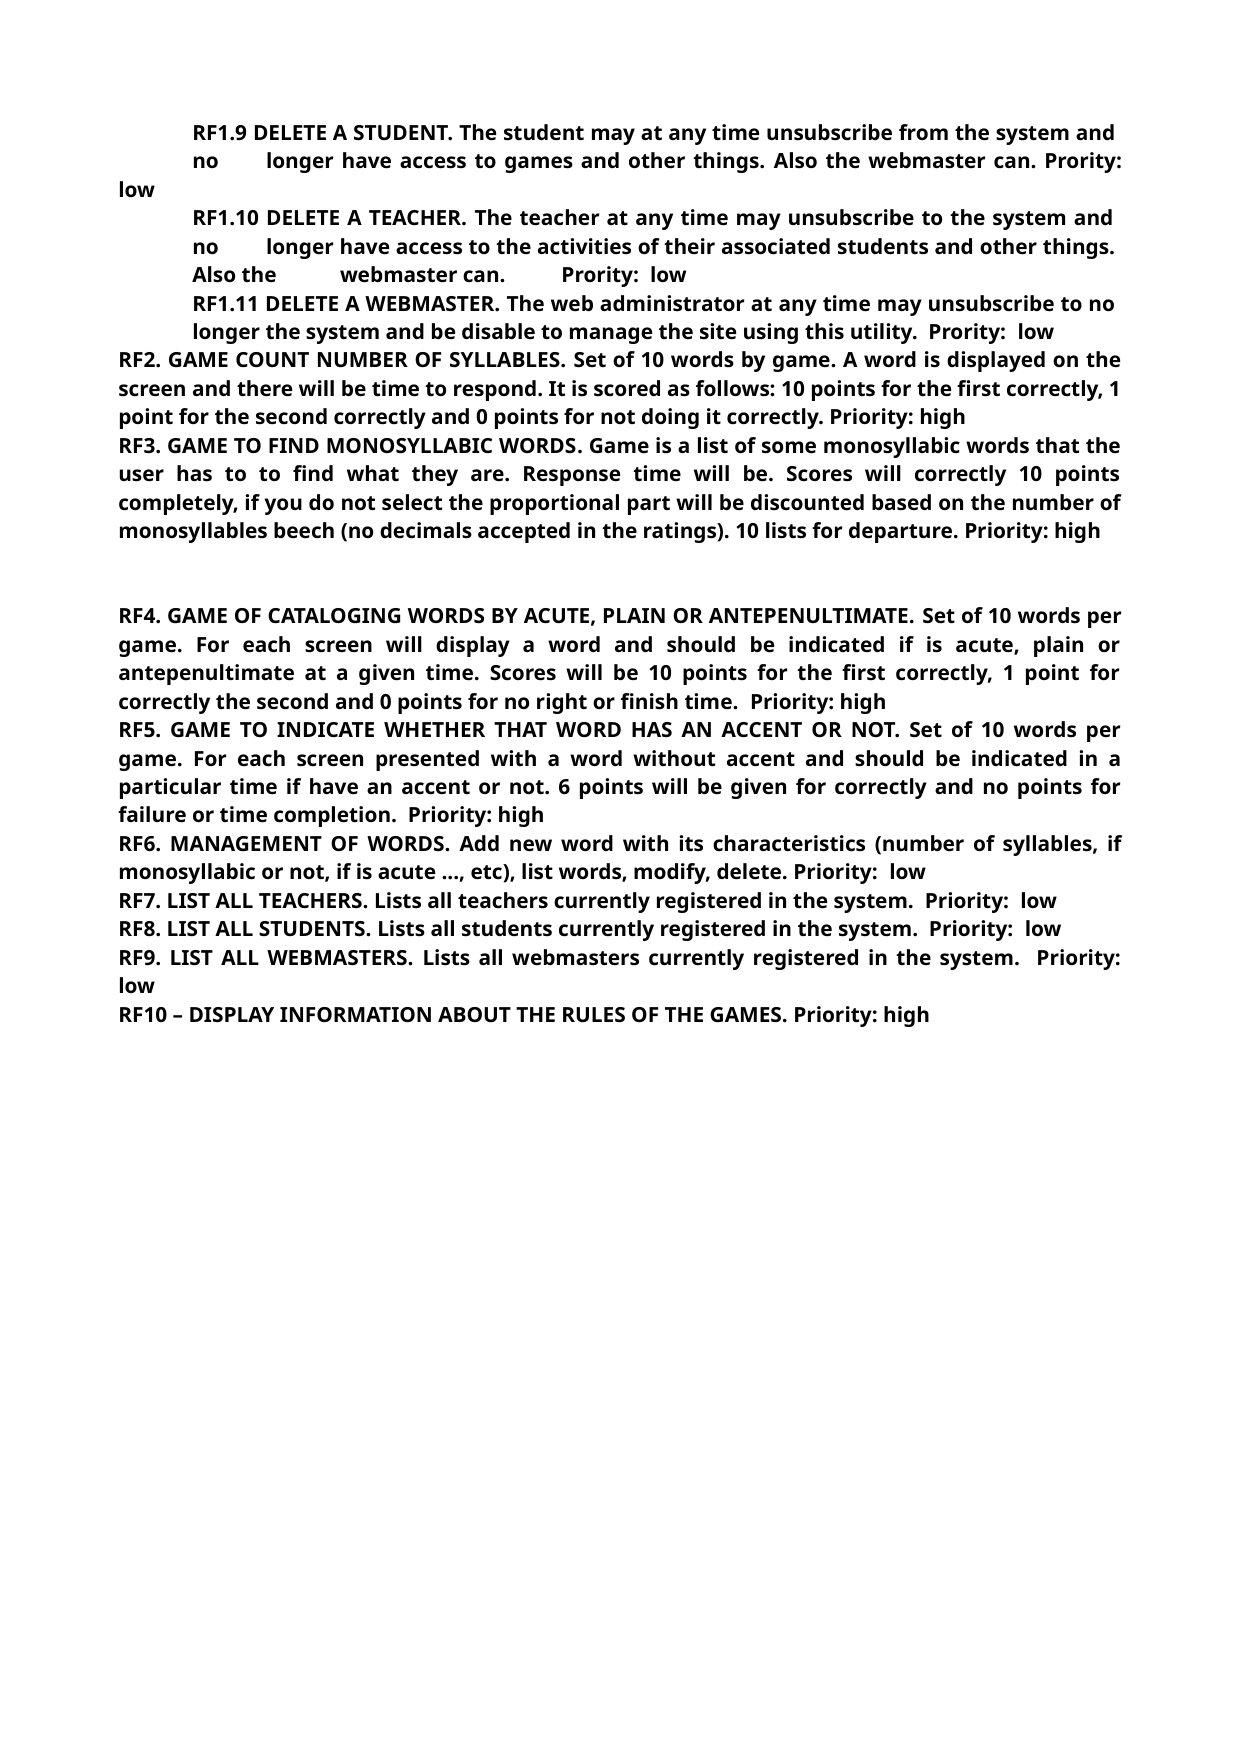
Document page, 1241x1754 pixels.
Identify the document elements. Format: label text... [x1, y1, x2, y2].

text RF8. LIST ALL STUDENTS. Lists all students currently registered in the system. Priority: low [118, 914, 1122, 943]
text RF4. GAME OF CATALOGING WORDS BY ACUTE, PLAIN OR ANTEPENULTIMATE. Set of 10 words per game. For each screen will display a word and should be indicated if is acute, plain or antepenultimate at a given time. Scores will be 10 points for the first correctly, 1 point for correctly the second and 0 points for no right or finish time. Priority: high [118, 602, 1122, 715]
text RF1.9 DELETE A STUDENT. The student may at any time unsubscribe from the system and no longer have access to games and other things. Also the webmaster can. Prority: low [118, 118, 1122, 203]
text RF1.10 DELETE A TEACHER. The teacher at any time may unsubscribe to the system and no longer have access to the activities of their associated students and other things. Also the webmaster can. Prority: low [118, 203, 1122, 289]
text RF5. GAME TO INDICATE WHETHER THAT WORD HAS AN ACCENT OR NOT. Set of 10 words per game. For each screen presented with a word without accent and should be indicated in a particular time if have an accent or not. 6 points will be given for correctly and no points for failure or time completion. Priority: high [118, 715, 1122, 829]
text RF1.11 DELETE A WEBMASTER. The web administrator at any time may unsubscribe to no longer the system and be disable to manage the site using this utility. Prority: low [118, 289, 1122, 346]
text RF9. LIST ALL WEBMASTERS. Lists all webmasters currently registered in the system. Priority: low [118, 943, 1122, 1000]
text RF6. MANAGEMENT OF WORDS. Add new word with its characteristics (number of syllables, if monosyllabic or not, if is acute ..., etc), list words, modify, delete. Priority: low [118, 829, 1122, 886]
text RF10 – DISPLAY INFORMATION ABOUT THE RULES OF THE GAMES. Priority: high [118, 1000, 1122, 1028]
text RF3. GAME TO FIND MONOSYLLABIC WORDS. Game is a list of some monosyllabic words that the user has to to find what they are. Response time will be. Scores will correctly 10 points completely, if you do not select the proportional part will be discounted based on the number of monosyllables beech (no decimals accepted in the ratings). 10 lists for departure. Priority: high [118, 431, 1122, 545]
text RF7. LIST ALL TEACHERS. Lists all teachers currently registered in the system. Priority: low [118, 886, 1122, 914]
text RF2. GAME COUNT NUMBER OF SYLLABLES. Set of 10 words by game. A word is displayed on the screen and there will be time to respond. It is scored as follows: 10 points for the first correctly, 1 point for the second correctly and 0 points for not doing it correctly. Priority: high [118, 346, 1122, 431]
